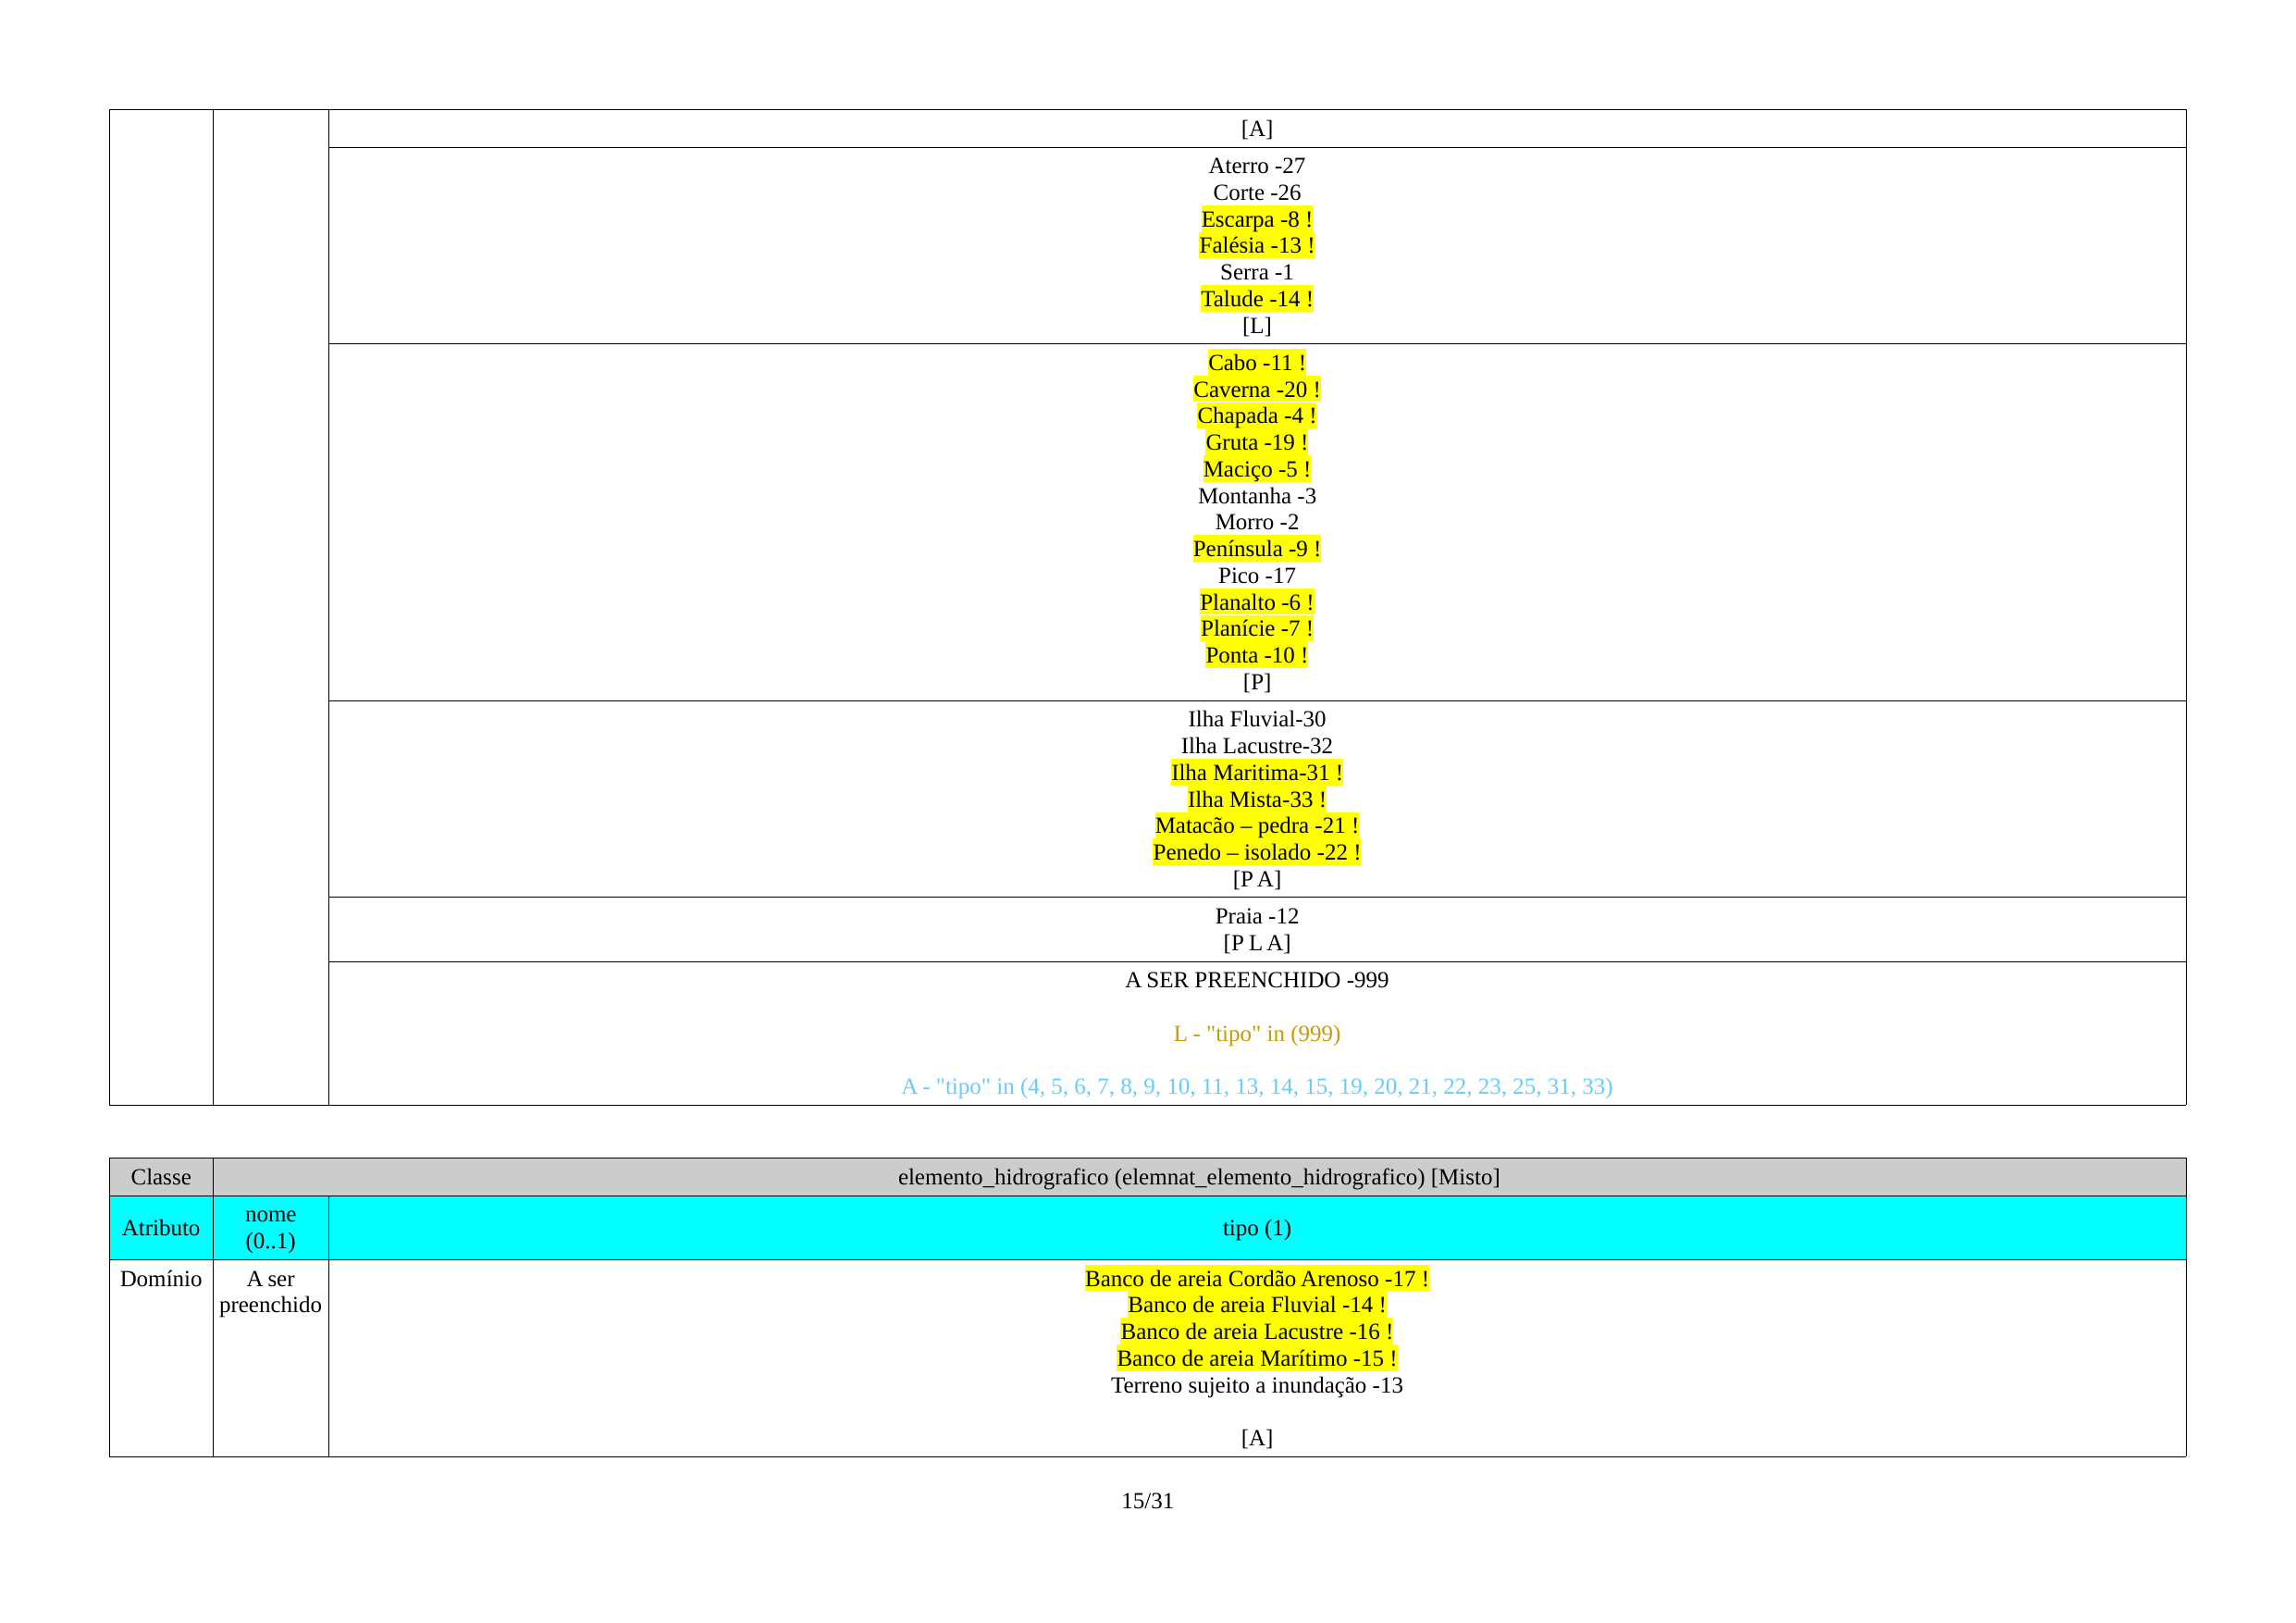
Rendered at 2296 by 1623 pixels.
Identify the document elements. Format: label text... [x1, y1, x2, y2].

table_cell Atributo [110, 1196, 213, 1259]
table_cell Cabo -11 ! Caverna -20 ! Chapada -4 ! Gruta -19 ! Maciço -5 ! Montanha -3 Morro -2 Península -9 ! Pico -17 Planalto -6 ! Planície -7 ! Ponta -10 ! [P] [329, 344, 2186, 700]
table_cell tipo (1) [329, 1196, 2186, 1259]
table_cell Ilha Fluvial-30 Ilha Lacustre-32 Ilha Maritima-31 ! Ilha Mista-33 ! Matacão – pedra -21 ! Penedo – isolado -22 ! [P A] [329, 701, 2186, 897]
table_cell A ser preenchido [214, 1260, 328, 1456]
table_cell A SER PREENCHIDO -999 L - "tipo" in (999) A - "tipo" in (4, 5, 6, 7, 8, 9, 10, 11, 13, 14, 15, 19, 20, 21, 22, 23, 25, 31, 33) [329, 962, 2186, 1105]
table_cell Banco de areia Cordão Arenoso -17 ! Banco de areia Fluvial -14 ! Banco de areia Lacustre -16 ! Banco de areia Marítimo -15 ! Terreno sujeito a inundação -13 [A] [329, 1260, 2186, 1456]
table_header elemento_hidrografico (elemnat_elemento_hidrografico) [Misto] [214, 1158, 2186, 1196]
table_cell [110, 110, 213, 1105]
table_cell [214, 110, 328, 1105]
table_cell Domínio [110, 1260, 213, 1456]
table_cell nome (0..1) [214, 1196, 328, 1259]
table_header Classe [110, 1158, 213, 1196]
table_cell Praia -12 [P L A] [329, 898, 2186, 960]
table_cell Aterro -27 Corte -26 Escarpa -8 ! Falésia -13 ! Serra -1 Talude -14 ! [L] [329, 148, 2186, 343]
table_cell [A] [329, 110, 2186, 146]
